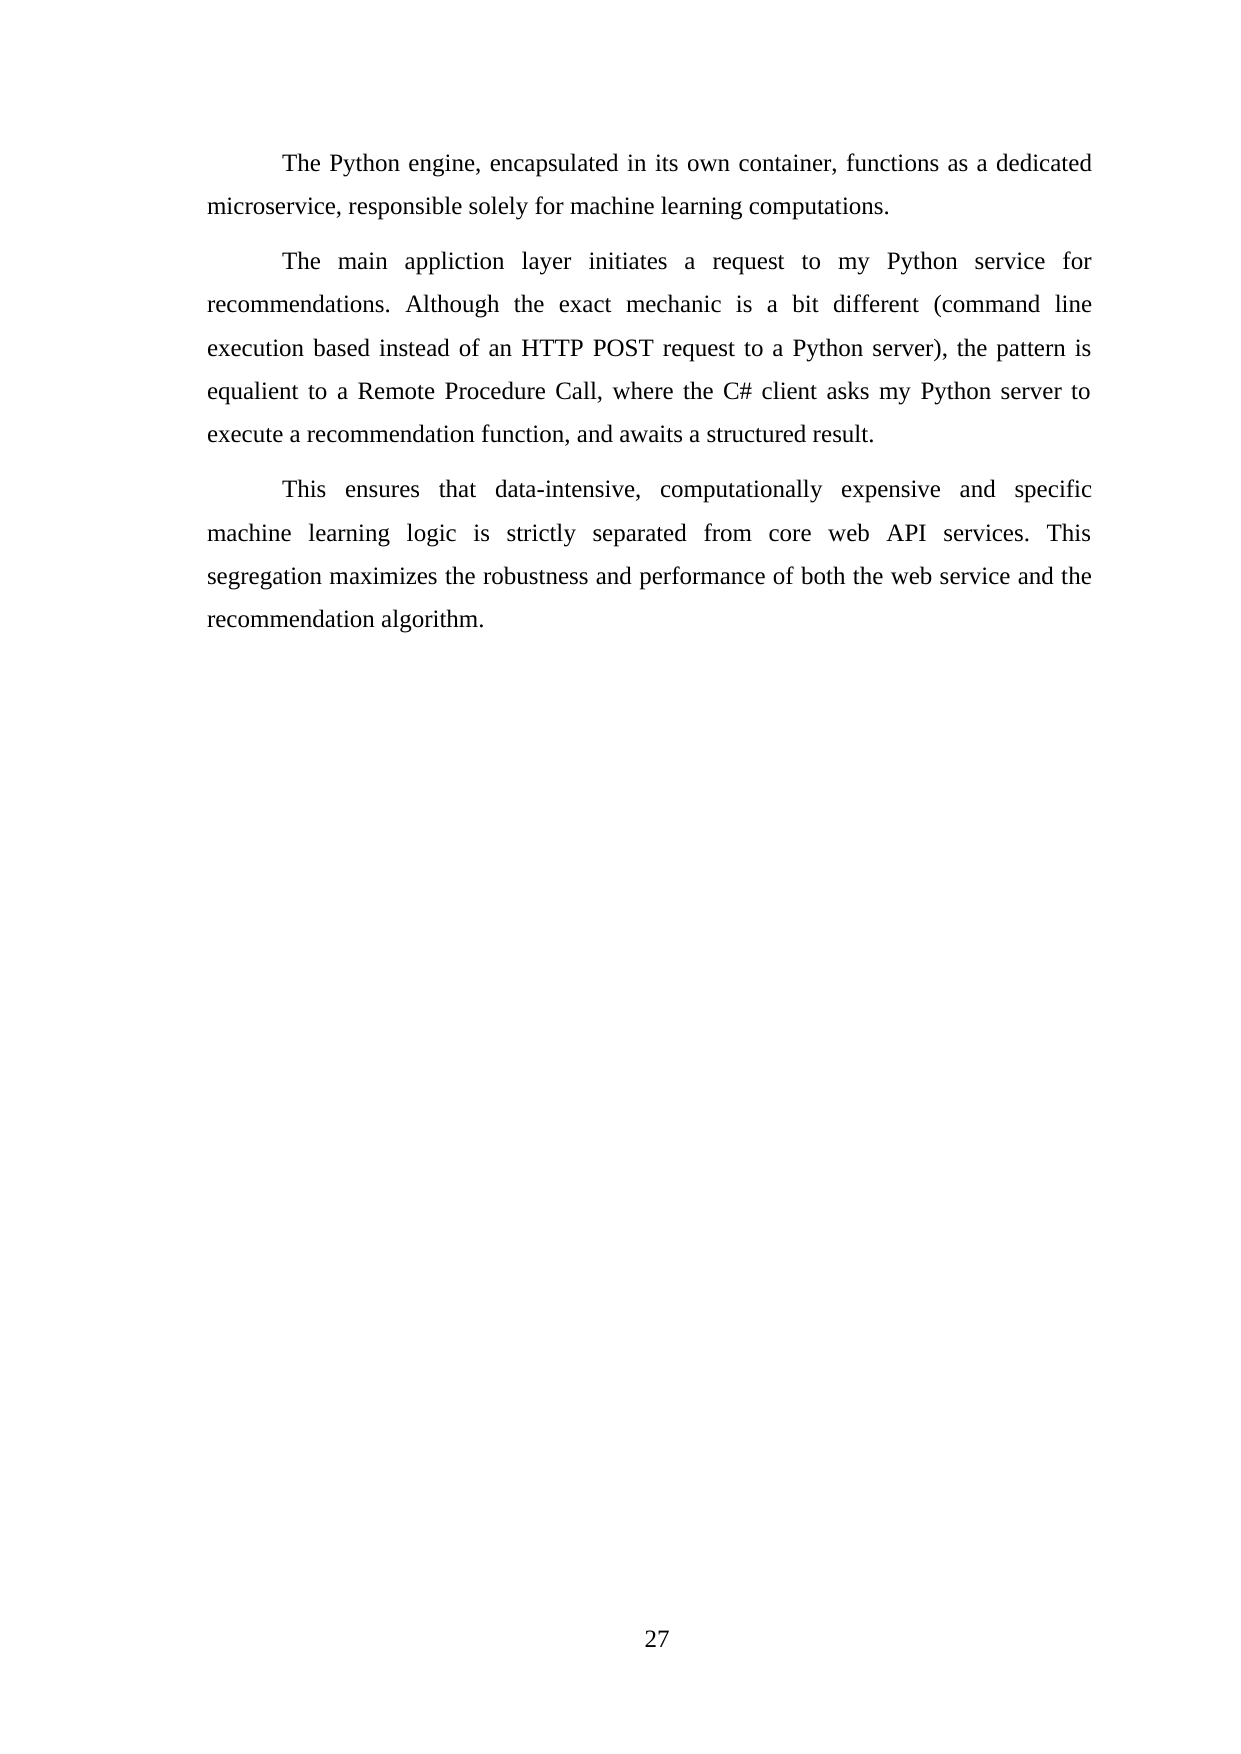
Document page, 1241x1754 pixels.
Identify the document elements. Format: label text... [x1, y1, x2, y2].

text The main appliction layer initiates a request to my Python service for recommendations. Although the exact mechanic is a bit different (command line execution based instead of an HTTP POST request to a Python server), the pattern is equalient to a Remote Procedure Call, where the C# client asks my Python server to execute a recommendation function, and awaits a structured result. [207, 246, 1092, 448]
text The Python engine, encapsulated in its own container, functions as a dedicated microservice, responsible solely for machine learning computations. [207, 148, 1092, 219]
text This ensures that data-intensive, computationally expensive and specific machine learning logic is strictly separated from core web API services. This segregation maximizes the robustness and performance of both the web service and the recommendation algorithm. [207, 474, 1092, 633]
